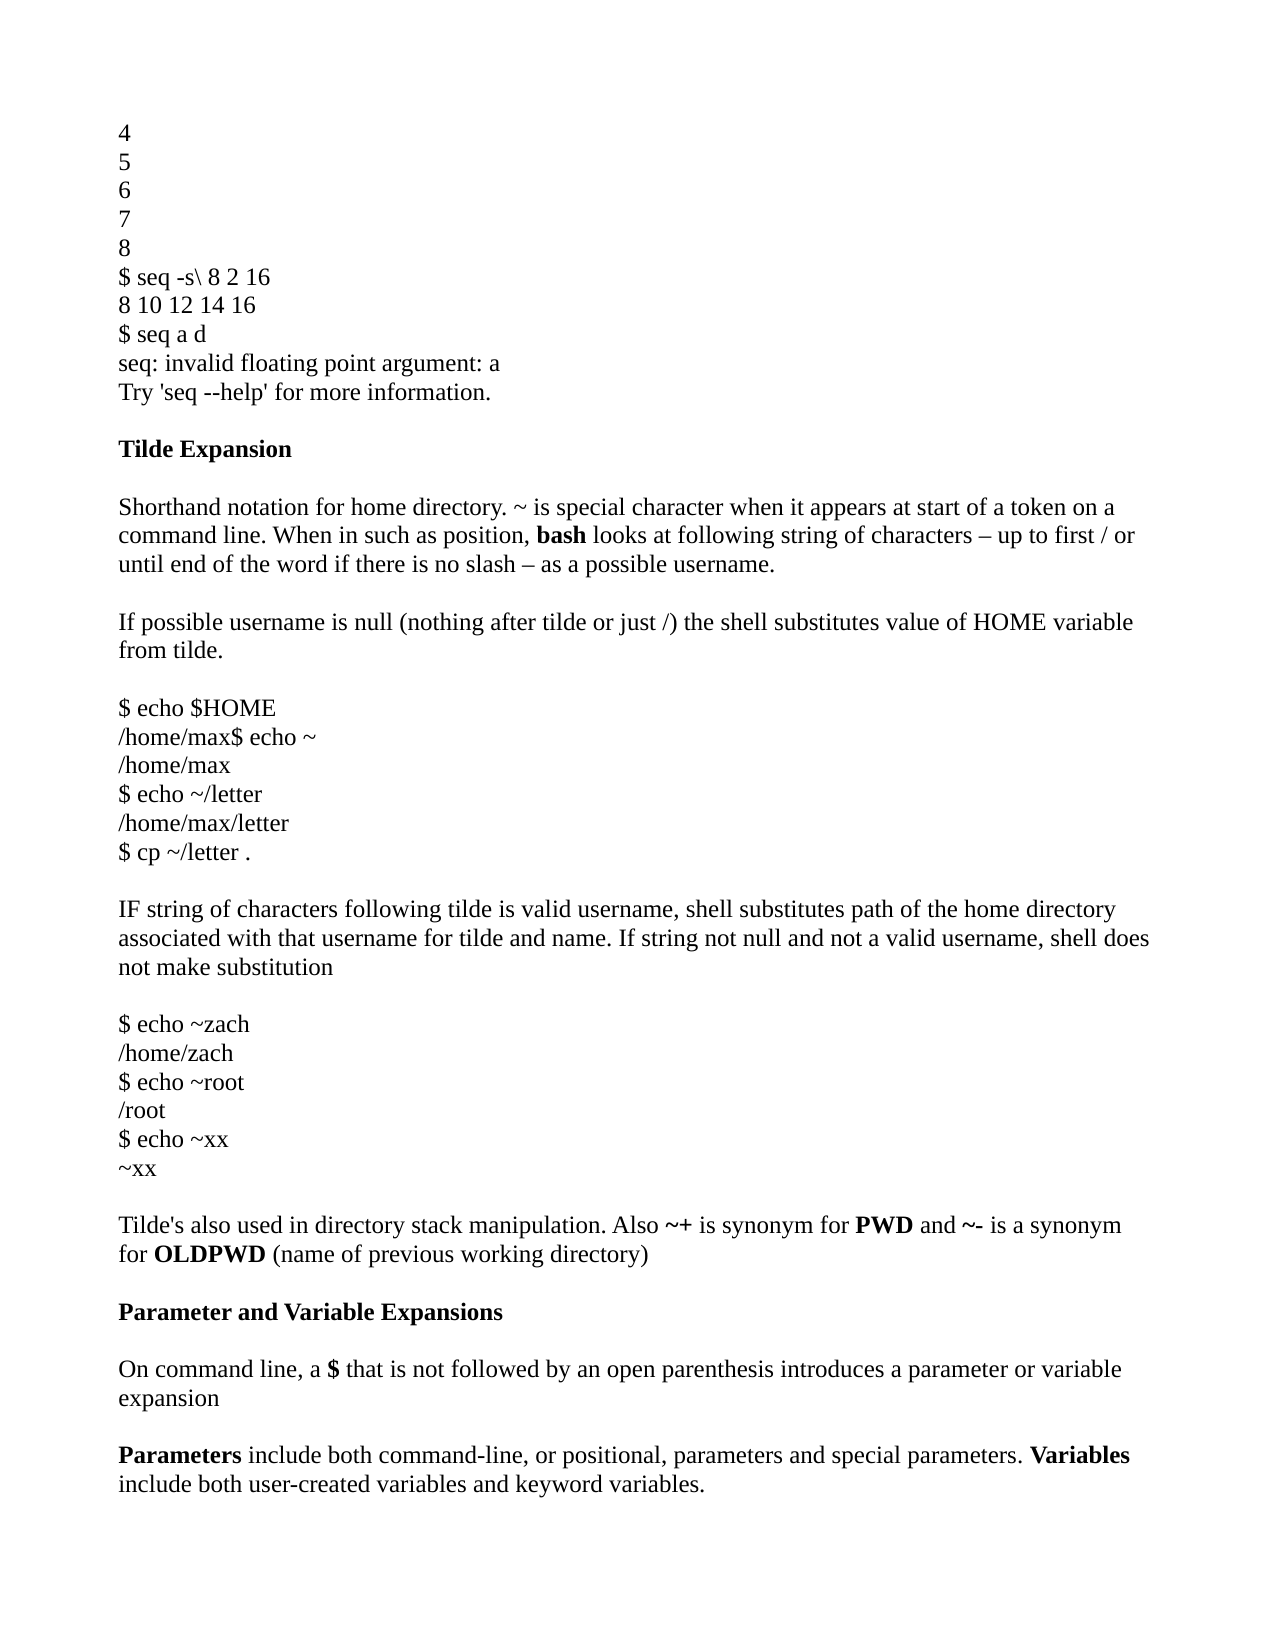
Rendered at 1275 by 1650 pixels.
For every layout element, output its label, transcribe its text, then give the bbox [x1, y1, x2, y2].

text ~xx [118, 1153, 1157, 1182]
text 5 [118, 147, 1157, 176]
text /home/zach [118, 1038, 1157, 1067]
text $ echo ~root [118, 1067, 1157, 1096]
text $ echo $HOME [118, 693, 1157, 722]
text Tilde's also used in directory stack manipulation. Also ~+ is synonym for PWD and ~- is a synonym for OLDPWD (name of previous working directory) [118, 1211, 1157, 1268]
text IF string of characters following tilde is valid username, shell substitutes path of the home directory associated with that username for tilde and name. If string not null and not a valid username, shell does not make substitution [118, 894, 1157, 981]
text If possible username is null (nothing after tilde or just /) the shell substitutes value of HOME variable from tilde. [118, 607, 1157, 664]
text $ seq -s\ 8 2 16 [118, 262, 1157, 291]
text 8 10 12 14 16 [118, 291, 1157, 319]
text Parameters include both command-line, or positional, parameters and special parameters. Variables include both user-created variables and keyword variables. [118, 1441, 1157, 1498]
text Try 'seq --help' for more information. [118, 377, 1157, 406]
text /root [118, 1096, 1157, 1124]
text $ echo ~zach [118, 1009, 1157, 1038]
text /home/max$ echo ~ [118, 722, 1157, 751]
text 8 [118, 233, 1157, 262]
text Tilde Expansion [118, 434, 1157, 463]
text seq: invalid floating point argument: a [118, 348, 1157, 377]
text /home/max [118, 751, 1157, 779]
text $ cp ~/letter . [118, 837, 1157, 866]
text 4 [118, 118, 1157, 147]
text /home/max/letter [118, 808, 1157, 837]
text Shorthand notation for home directory. ~ is special character when it appears at start of a token on a command line. When in such as position, bash looks at following string of characters – up to first / or until end of the word if there is no slash – as a possible username. [118, 492, 1157, 578]
text $ echo ~/letter [118, 779, 1157, 808]
text Parameter and Variable Expansions [118, 1297, 1157, 1326]
text $ seq a d [118, 319, 1157, 348]
text $ echo ~xx [118, 1124, 1157, 1153]
text 7 [118, 204, 1157, 233]
text 6 [118, 176, 1157, 204]
text On command line, a $ that is not followed by an open parenthesis introduces a parameter or variable expansion [118, 1354, 1157, 1412]
